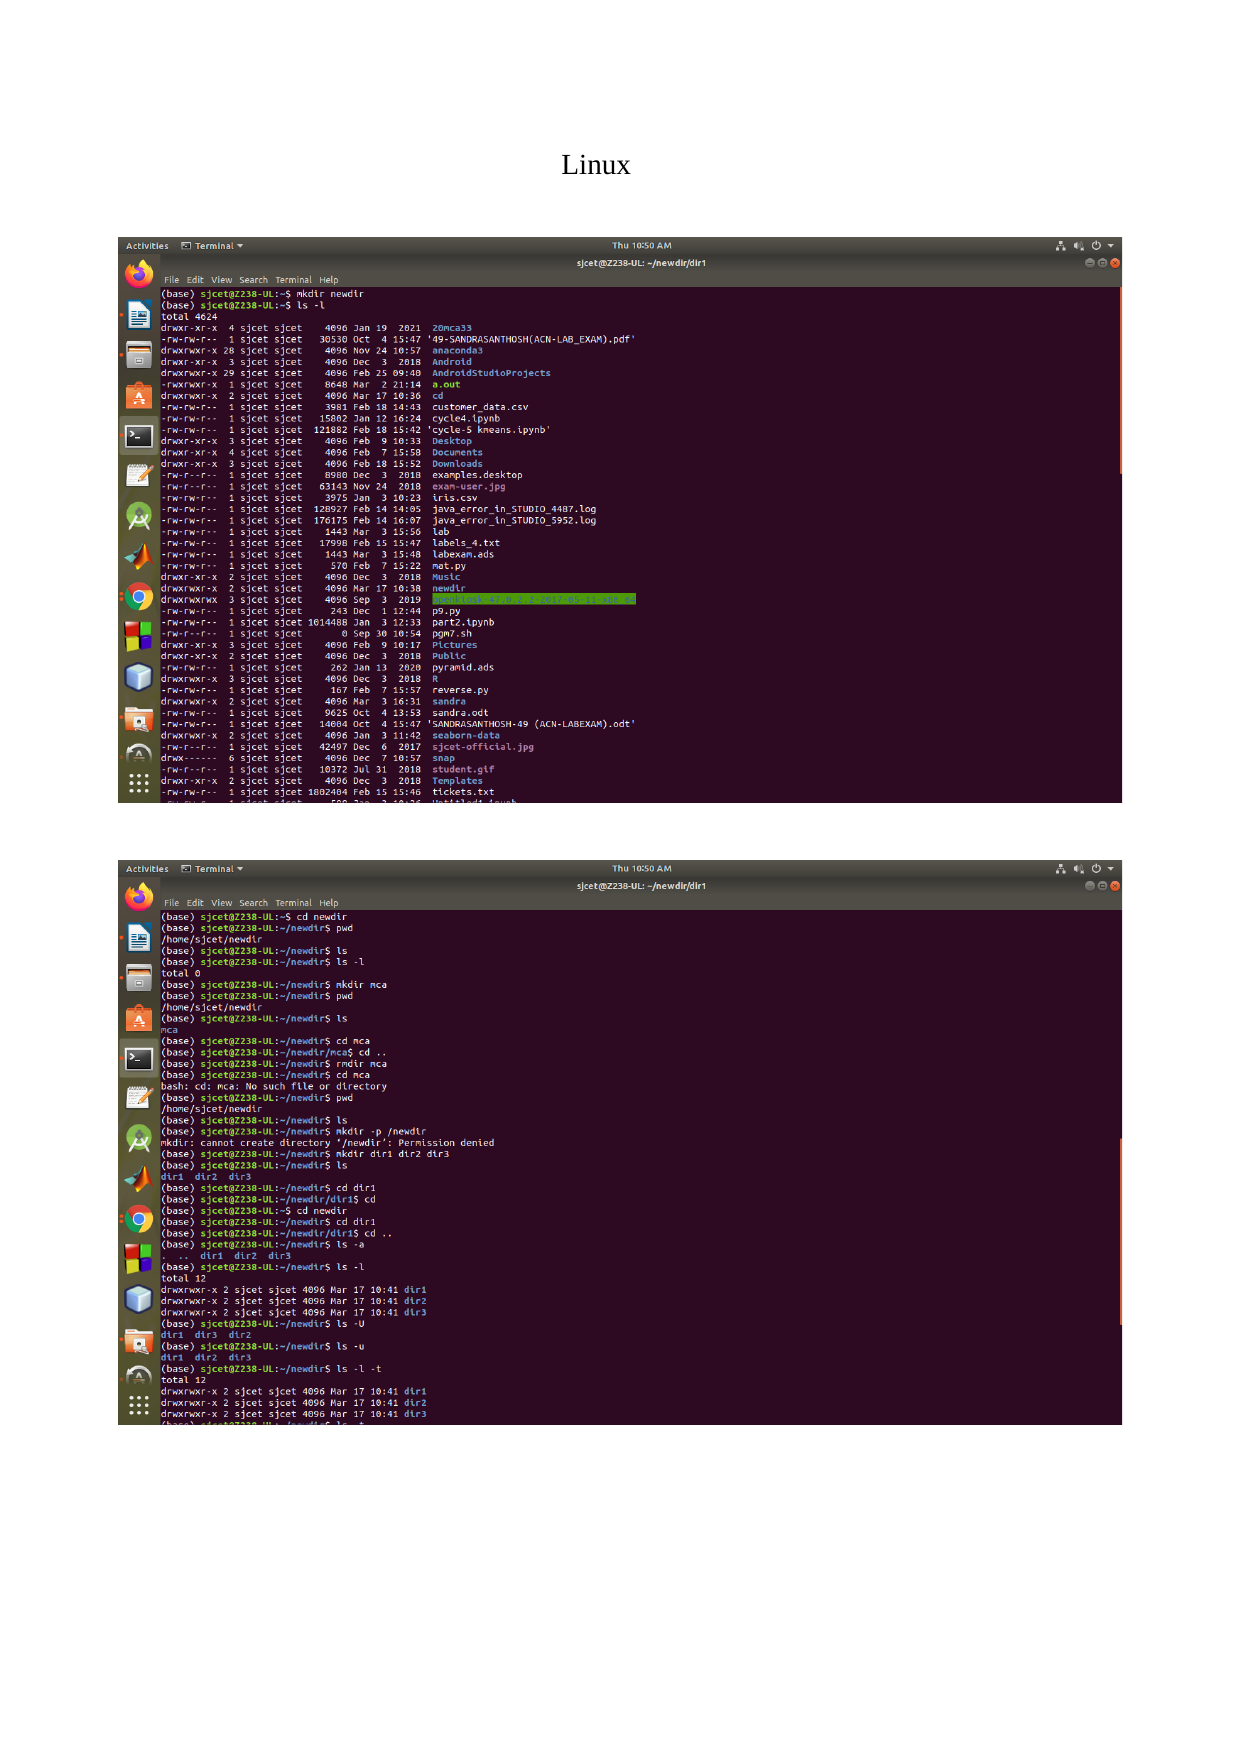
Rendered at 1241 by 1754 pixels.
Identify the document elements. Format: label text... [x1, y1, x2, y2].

text Linux [118, 147, 1122, 180]
picture [118, 237, 1123, 803]
picture [118, 860, 1123, 1425]
